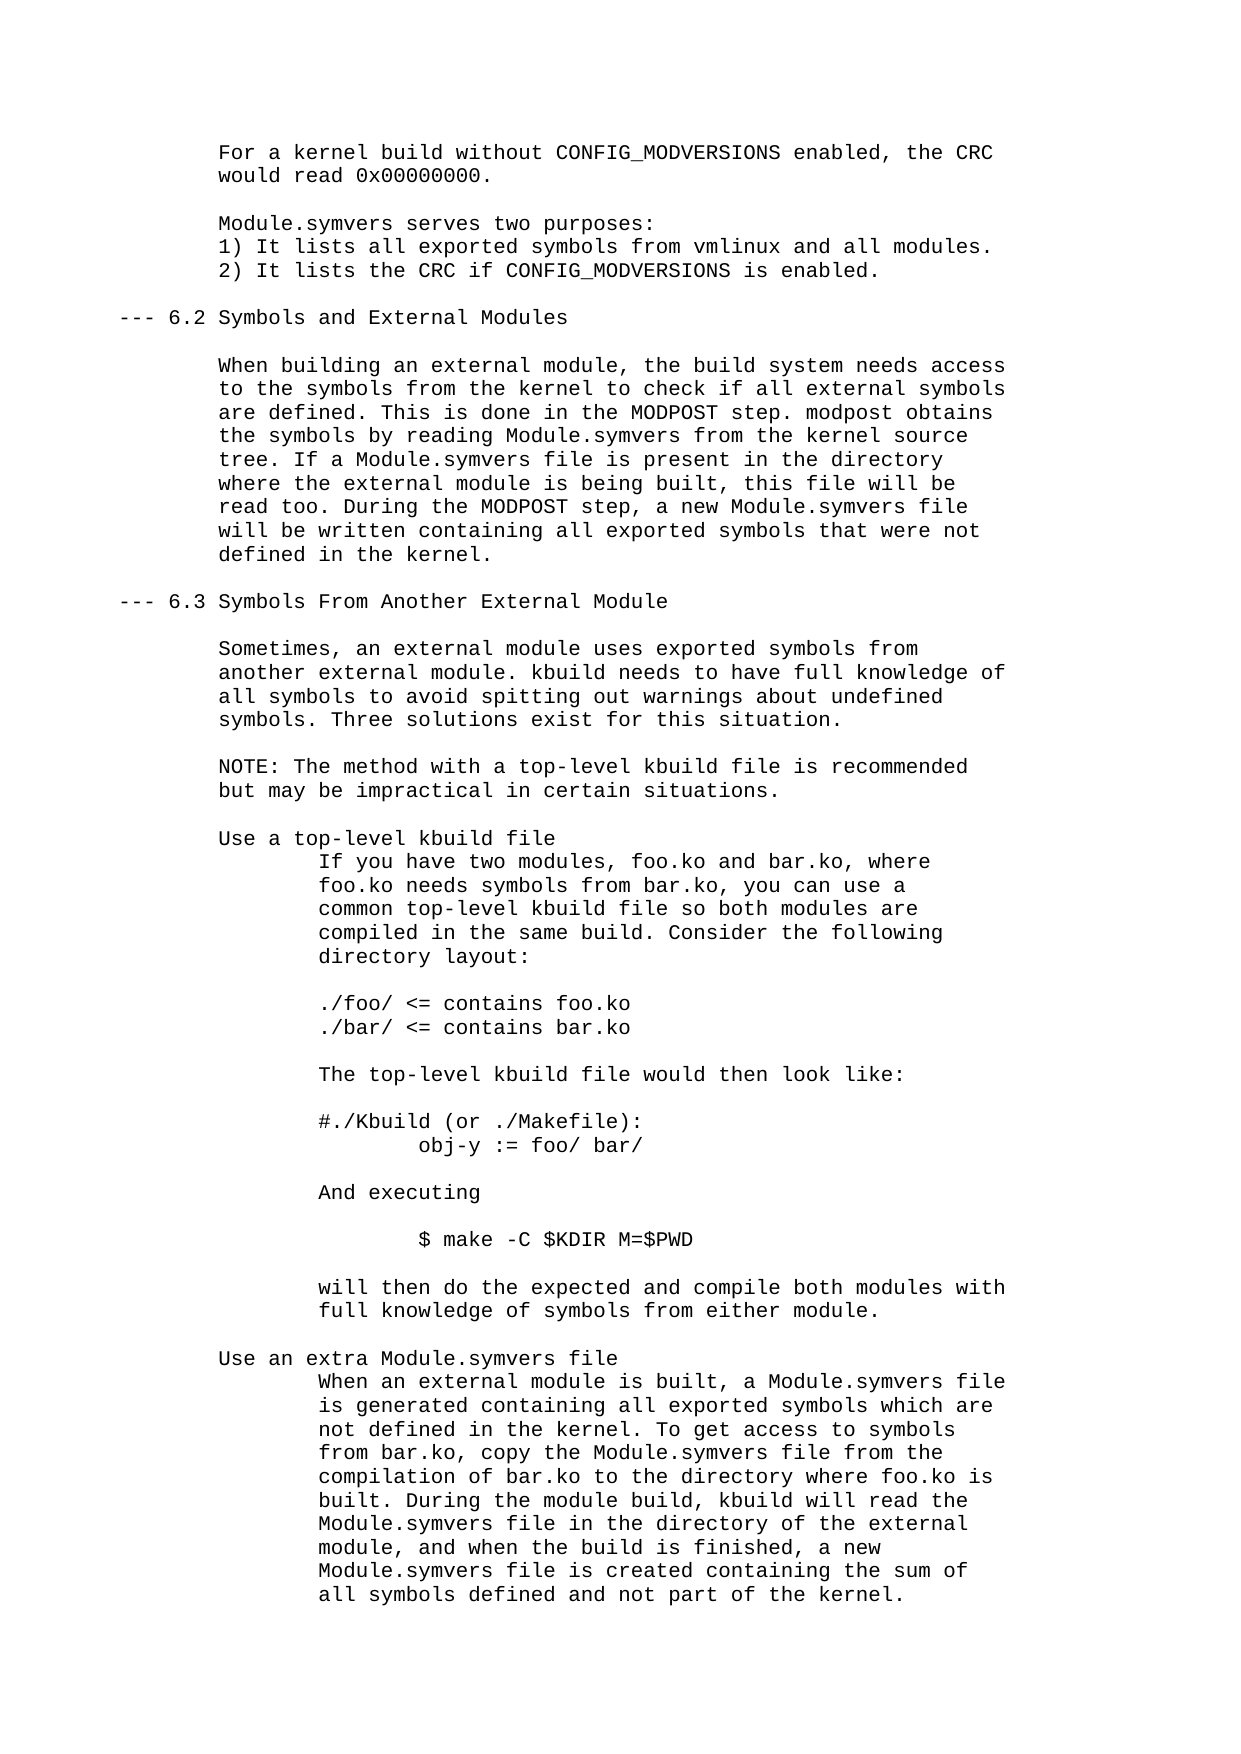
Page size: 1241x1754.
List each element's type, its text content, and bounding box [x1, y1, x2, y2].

text defined in the kernel. [118, 544, 1122, 567]
text NOTE: The method with a top-level kbuild file is recommended [118, 757, 1122, 780]
text not defined in the kernel. To get access to symbols [118, 1419, 1122, 1442]
text #./Kbuild (or ./Makefile): [118, 1111, 1122, 1135]
text Use an extra Module.symvers file [118, 1348, 1122, 1371]
text $ make -C $KDIR M=$PWD [118, 1229, 1122, 1253]
text ./bar/ <= contains bar.ko [118, 1017, 1122, 1040]
text ./foo/ <= contains foo.ko [118, 993, 1122, 1017]
text common top-level kbuild file so both modules are [118, 898, 1122, 922]
text built. During the module build, kbuild will read the [118, 1489, 1122, 1513]
text the symbols by reading Module.symvers from the kernel source [118, 426, 1122, 449]
text read too. During the MODPOST step, a new Module.symvers file [118, 496, 1122, 520]
text module, and when the build is finished, a new [118, 1537, 1122, 1561]
text When building an external module, the build system needs access [118, 354, 1122, 378]
text --- 6.2 Symbols and External Modules [118, 307, 1122, 331]
text all symbols to avoid spitting out warnings about undefined [118, 686, 1122, 709]
text directory layout: [118, 946, 1122, 969]
text would read 0x00000000. [118, 165, 1122, 189]
text where the external module is being built, this file will be [118, 473, 1122, 496]
text If you have two modules, foo.ko and bar.ko, where [118, 851, 1122, 875]
text all symbols defined and not part of the kernel. [118, 1584, 1122, 1608]
text will then do the expected and compile both modules with [118, 1277, 1122, 1300]
text Use a top-level kbuild file [118, 827, 1122, 851]
text from bar.ko, copy the Module.symvers file from the [118, 1442, 1122, 1466]
text Module.symvers file is created containing the sum of [118, 1561, 1122, 1584]
text Module.symvers serves two purposes: [118, 213, 1122, 236]
text 2) It lists the CRC if CONFIG_MODVERSIONS is enabled. [118, 260, 1122, 284]
text tree. If a Module.symvers file is present in the directory [118, 449, 1122, 473]
text full knowledge of symbols from either module. [118, 1300, 1122, 1324]
text to the symbols from the kernel to check if all external symbols [118, 378, 1122, 402]
text Module.symvers file in the directory of the external [118, 1513, 1122, 1537]
text --- 6.3 Symbols From Another External Module [118, 591, 1122, 615]
text is generated containing all exported symbols which are [118, 1395, 1122, 1419]
text but may be impractical in certain situations. [118, 780, 1122, 804]
text And executing [118, 1182, 1122, 1206]
text are defined. This is done in the MODPOST step. modpost obtains [118, 402, 1122, 426]
text foo.ko needs symbols from bar.ko, you can use a [118, 875, 1122, 898]
text obj-y := foo/ bar/ [118, 1135, 1122, 1158]
text The top-level kbuild file would then look like: [118, 1064, 1122, 1088]
text another external module. kbuild needs to have full knowledge of [118, 662, 1122, 686]
text 1) It lists all exported symbols from vmlinux and all modules. [118, 236, 1122, 260]
text For a kernel build without CONFIG_MODVERSIONS enabled, the CRC [118, 142, 1122, 165]
text symbols. Three solutions exist for this situation. [118, 709, 1122, 733]
text When an external module is built, a Module.symvers file [118, 1371, 1122, 1395]
text will be written containing all exported symbols that were not [118, 520, 1122, 544]
text compilation of bar.ko to the directory where foo.ko is [118, 1466, 1122, 1489]
text compiled in the same build. Consider the following [118, 922, 1122, 946]
text Sometimes, an external module uses exported symbols from [118, 638, 1122, 662]
